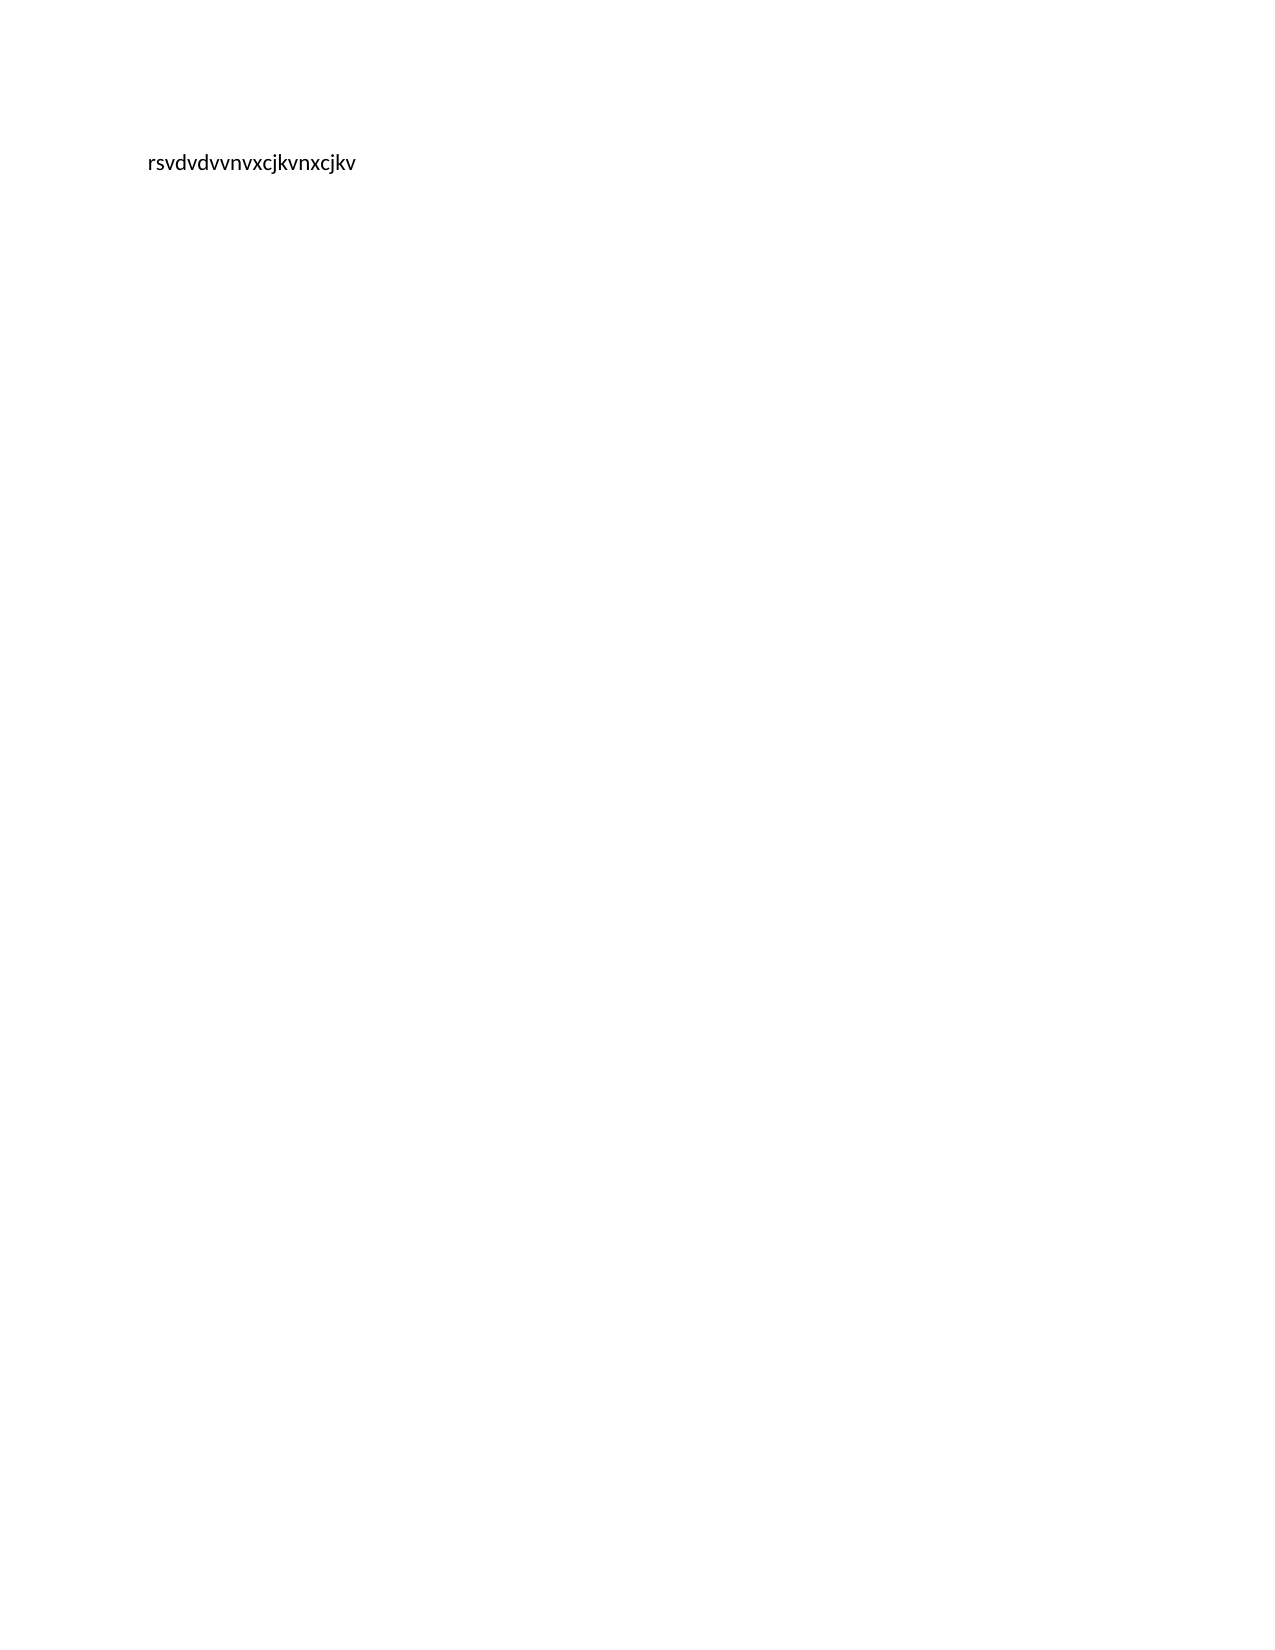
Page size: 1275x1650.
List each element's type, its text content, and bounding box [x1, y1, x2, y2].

text rsvdvdvvnvxcjkvnxcjkv [148, 148, 1127, 176]
